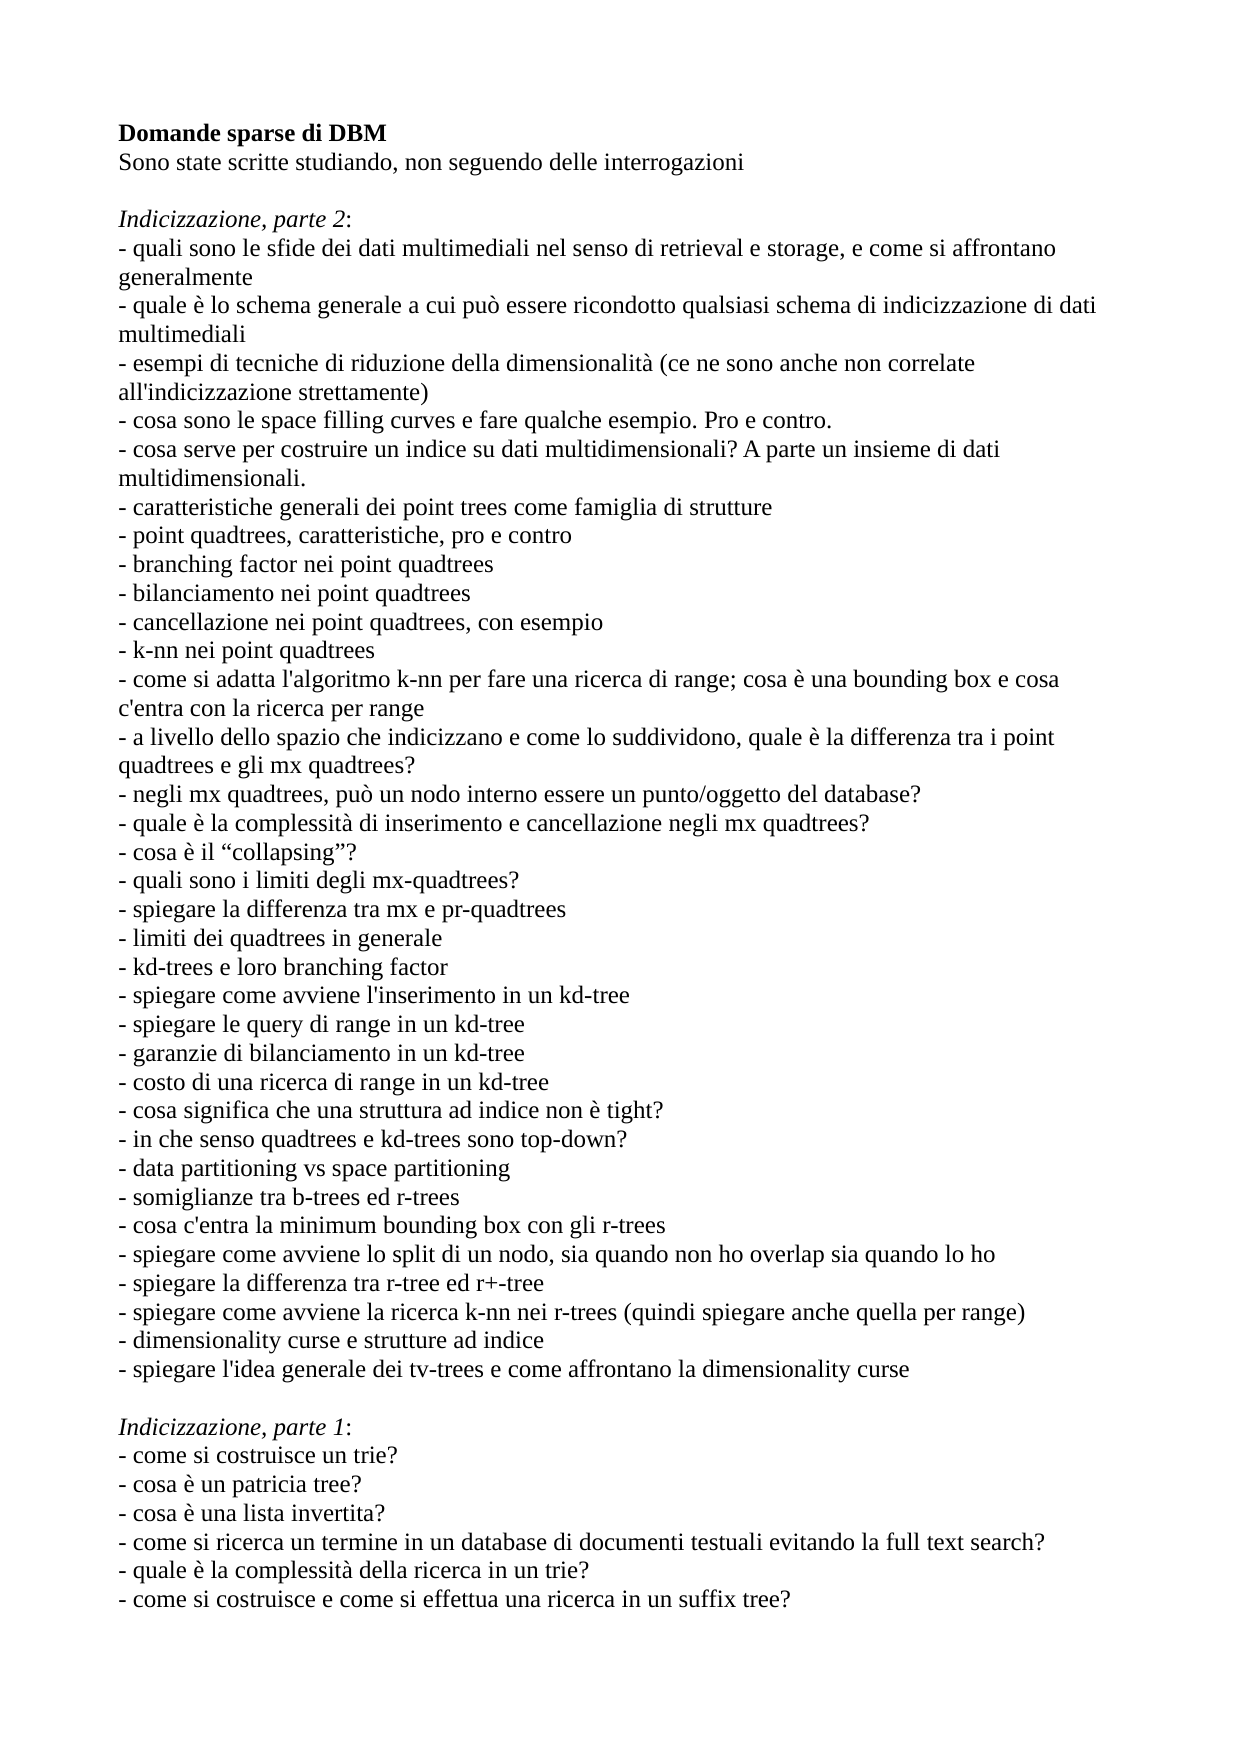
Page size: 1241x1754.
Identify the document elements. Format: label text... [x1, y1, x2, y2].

text - cosa è un patricia tree? [118, 1469, 1122, 1498]
text - quale è lo schema generale a cui può essere ricondotto qualsiasi schema di indicizzazione di dati multimediali [118, 291, 1122, 348]
text - limiti dei quadtrees in generale [118, 923, 1122, 952]
text - somiglianze tra b-trees ed r-trees [118, 1182, 1122, 1211]
text - in che senso quadtrees e kd-trees sono top-down? [118, 1124, 1122, 1153]
text - quale è la complessità della ricerca in un trie? [118, 1556, 1122, 1584]
text - cosa è una lista invertita? [118, 1498, 1122, 1527]
text - dimensionality curse e strutture ad indice [118, 1326, 1122, 1354]
text - cosa c'entra la minimum bounding box con gli r-trees [118, 1211, 1122, 1239]
text Indicizzazione, parte 1: [118, 1412, 1122, 1441]
text - spiegare come avviene lo split di un nodo, sia quando non ho overlap sia quando lo ho [118, 1239, 1122, 1268]
text - spiegare l'idea generale dei tv-trees e come affrontano la dimensionality curse [118, 1354, 1122, 1383]
text - cosa significa che una struttura ad indice non è tight? [118, 1096, 1122, 1124]
text - cancellazione nei point quadtrees, con esempio [118, 607, 1122, 636]
text - spiegare la differenza tra mx e pr-quadtrees [118, 894, 1122, 923]
text - quali sono i limiti degli mx-quadtrees? [118, 866, 1122, 894]
text Sono state scritte studiando, non seguendo delle interrogazioni [118, 147, 1122, 176]
text Domande sparse di DBM [118, 118, 1122, 147]
text - come si costruisce un trie? [118, 1441, 1122, 1469]
text - cosa è il “collapsing”? [118, 837, 1122, 866]
text - cosa sono le space filling curves e fare qualche esempio. Pro e contro. [118, 406, 1122, 434]
text - negli mx quadtrees, può un nodo interno essere un punto/oggetto del database? [118, 779, 1122, 808]
text - quale è la complessità di inserimento e cancellazione negli mx quadtrees? [118, 808, 1122, 837]
text - quali sono le sfide dei dati multimediali nel senso di retrieval e storage, e come si affrontano generalmente [118, 233, 1122, 291]
text - point quadtrees, caratteristiche, pro e contro [118, 521, 1122, 549]
text - spiegare come avviene la ricerca k-nn nei r-trees (quindi spiegare anche quella per range) [118, 1297, 1122, 1326]
text - spiegare la differenza tra r-tree ed r+-tree [118, 1268, 1122, 1297]
text - come si ricerca un termine in un database di documenti testuali evitando la full text search? [118, 1527, 1122, 1556]
text - k-nn nei point quadtrees [118, 636, 1122, 664]
text - kd-trees e loro branching factor [118, 952, 1122, 981]
text - esempi di tecniche di riduzione della dimensionalità (ce ne sono anche non correlate all'indicizzazione strettamente) [118, 348, 1122, 406]
text - cosa serve per costruire un indice su dati multidimensionali? A parte un insieme di dati multidimensionali. [118, 434, 1122, 492]
text - garanzie di bilanciamento in un kd-tree [118, 1038, 1122, 1067]
text - come si costruisce e come si effettua una ricerca in un suffix tree? [118, 1584, 1122, 1613]
text - bilanciamento nei point quadtrees [118, 578, 1122, 607]
text - spiegare le query di range in un kd-tree [118, 1009, 1122, 1038]
text - come si adatta l'algoritmo k-nn per fare una ricerca di range; cosa è una bounding box e cosa c'entra con la ricerca per range [118, 664, 1122, 722]
text - spiegare come avviene l'inserimento in un kd-tree [118, 981, 1122, 1009]
text - data partitioning vs space partitioning [118, 1153, 1122, 1182]
text - costo di una ricerca di range in un kd-tree [118, 1067, 1122, 1096]
text - a livello dello spazio che indicizzano e come lo suddividono, quale è la differenza tra i point quadtrees e gli mx quadtrees? [118, 722, 1122, 779]
text Indicizzazione, parte 2: [118, 204, 1122, 233]
text - branching factor nei point quadtrees [118, 549, 1122, 578]
text - caratteristiche generali dei point trees come famiglia di strutture [118, 492, 1122, 521]
